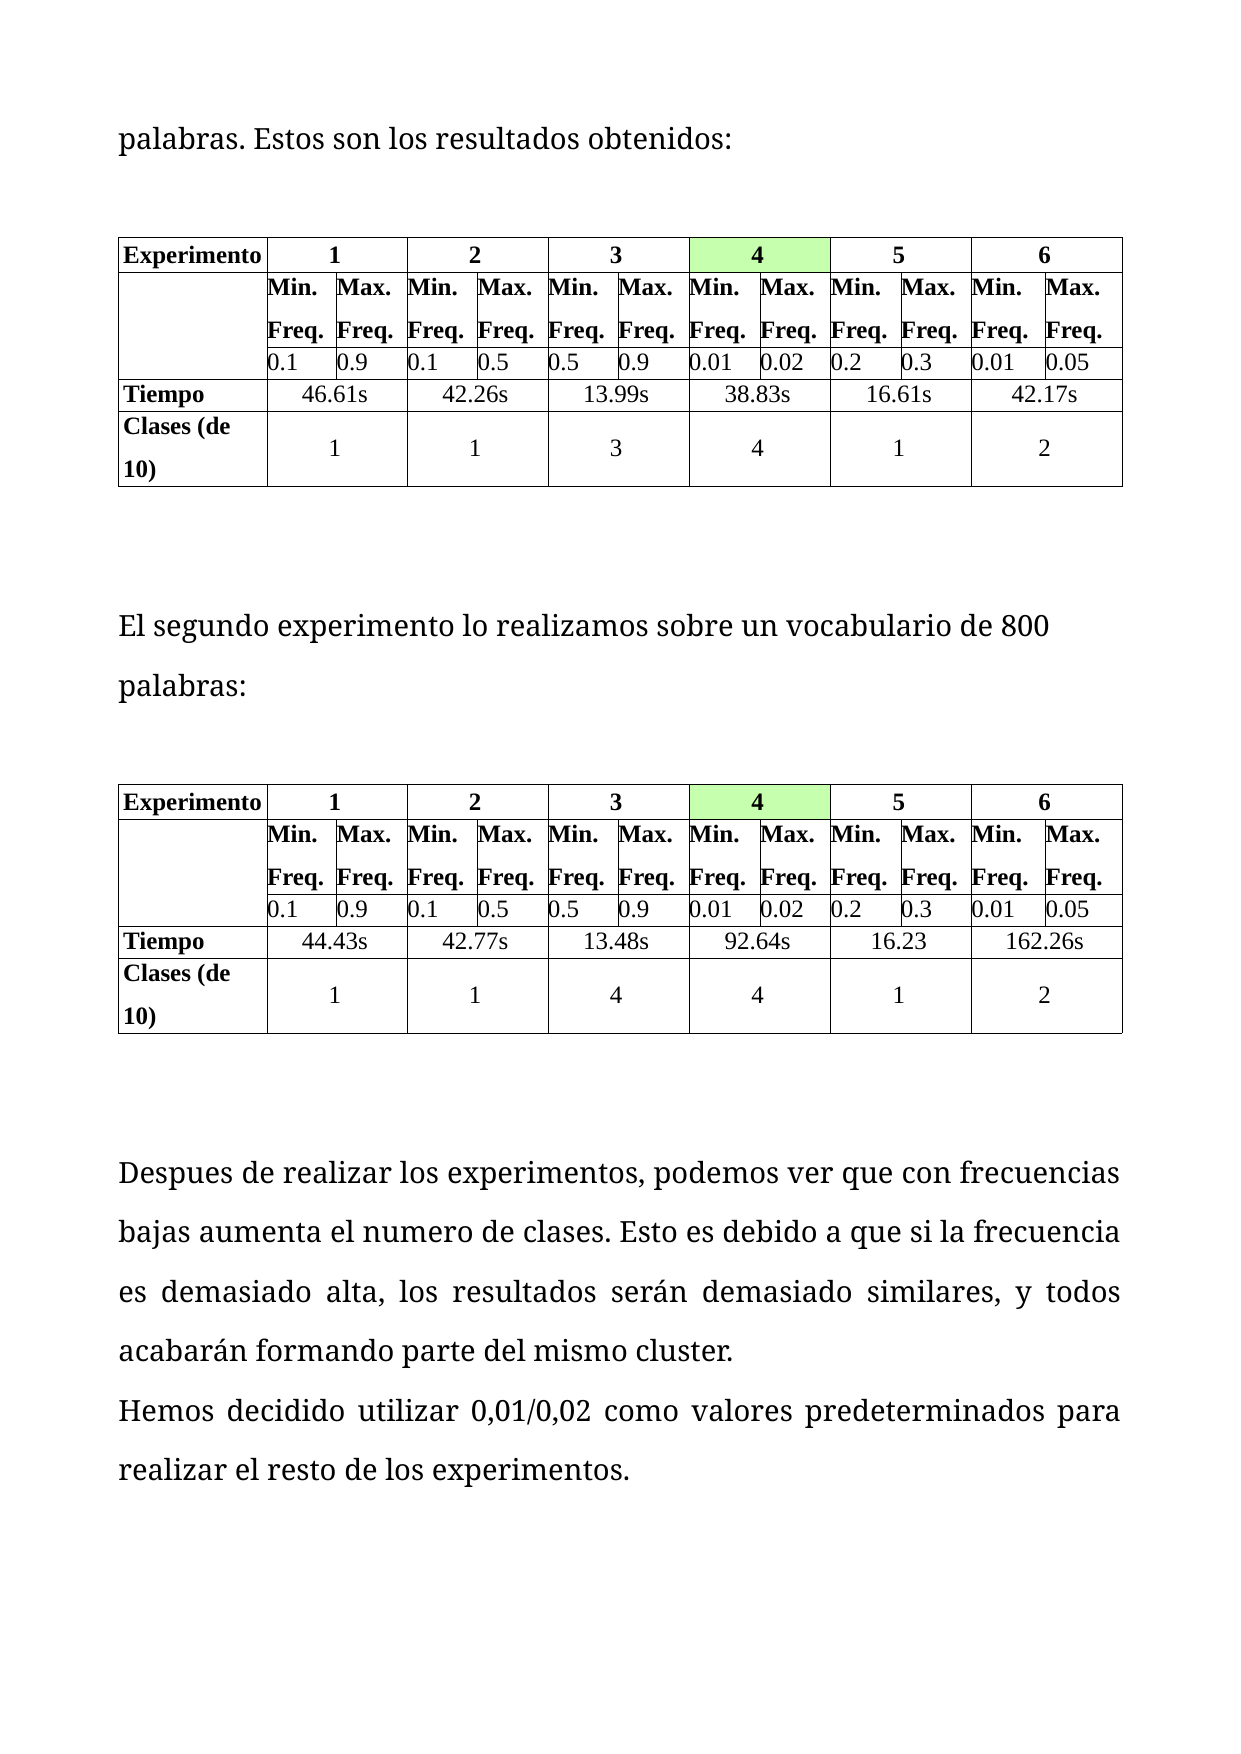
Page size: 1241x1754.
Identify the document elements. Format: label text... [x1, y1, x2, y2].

table_header 2 [408, 785, 548, 819]
table_cell 4 [690, 412, 830, 486]
table_cell 1 [268, 959, 407, 1033]
table_cell Min. Freq. [268, 820, 336, 894]
text Hemos decidido utilizar 0,01/0,02 como valores predeterminados para realizar el resto de los experimentos. [118, 1390, 1122, 1489]
table_cell Clases (de 10) [119, 959, 267, 1033]
table_cell 44.43s [268, 927, 407, 958]
table_cell 2 [972, 412, 1122, 486]
text palabras. Estos son los resultados obtenidos: [118, 118, 1122, 158]
table_header 2 [408, 238, 548, 272]
table_cell Max. Freq. [619, 820, 689, 894]
table_cell 16.61s [831, 380, 971, 411]
table_cell 0.3 [902, 895, 971, 926]
table_cell 0.9 [337, 348, 407, 379]
table_cell Max. Freq. [1046, 273, 1122, 347]
table_cell Max. Freq. [478, 273, 548, 347]
table_cell 0.5 [478, 895, 548, 926]
table_cell 0.02 [761, 348, 830, 379]
table_cell 1 [408, 959, 548, 1033]
table_cell Min. Freq. [972, 273, 1045, 347]
table_cell Max. Freq. [761, 273, 830, 347]
table_cell [119, 273, 267, 379]
table_cell 1 [408, 412, 548, 486]
table_cell 0.01 [972, 348, 1045, 379]
table_cell 42.77s [408, 927, 548, 958]
table_cell 0.2 [831, 348, 901, 379]
table_cell 162.26s [972, 927, 1122, 958]
text Despues de realizar los experimentos, podemos ver que con frecuencias bajas aumenta el numero de clases. Esto es debido a que si la frecuencia es demasiado alta, los resultados serán demasiado similares, y todos acabarán formando parte del mismo cluster. [118, 1152, 1122, 1370]
table_cell 0.1 [268, 895, 336, 926]
table_cell Max. Freq. [478, 820, 548, 894]
table_cell 0.5 [478, 348, 548, 379]
table_cell 0.05 [1046, 895, 1122, 926]
table_cell 92.64s [690, 927, 830, 958]
table_header 3 [549, 238, 689, 272]
table_cell Min. Freq. [690, 820, 760, 894]
table_cell Max. Freq. [337, 820, 407, 894]
table_cell 4 [549, 959, 689, 1033]
table_cell Max. Freq. [337, 273, 407, 347]
table_cell Max. Freq. [902, 273, 971, 347]
table_cell Max. Freq. [902, 820, 971, 894]
table_header 1 [268, 785, 407, 819]
table_cell Min. Freq. [549, 273, 618, 347]
table_header 4 [690, 238, 830, 272]
table_cell Min. Freq. [972, 820, 1045, 894]
table_cell 0.3 [902, 348, 971, 379]
table_cell 1 [268, 412, 407, 486]
table_cell Tiempo [119, 927, 267, 958]
table_cell 0.01 [690, 895, 760, 926]
table_cell 0.9 [619, 895, 689, 926]
table_header 1 [268, 238, 407, 272]
table_cell Min. Freq. [690, 273, 760, 347]
table_cell 38.83s [690, 380, 830, 411]
table_header 6 [972, 238, 1122, 272]
table_cell 0.2 [831, 895, 901, 926]
table_header 4 [690, 785, 830, 819]
text El segundo experimento lo realizamos sobre un vocabulario de 800 palabras: [118, 605, 1122, 704]
table_cell Clases (de 10) [119, 412, 267, 486]
table_cell 16.23 [831, 927, 971, 958]
table_cell 3 [549, 412, 689, 486]
table_cell Max. Freq. [1046, 820, 1122, 894]
table_header 5 [831, 785, 971, 819]
table_header 5 [831, 238, 971, 272]
table_cell Min. Freq. [831, 820, 901, 894]
table_cell 0.5 [549, 895, 618, 926]
table_cell Min. Freq. [268, 273, 336, 347]
table_cell Max. Freq. [761, 820, 830, 894]
table_header Experimento [119, 238, 267, 272]
table_cell 13.99s [549, 380, 689, 411]
table_cell 0.1 [408, 895, 477, 926]
table_cell 1 [831, 959, 971, 1033]
table_cell 0.1 [408, 348, 477, 379]
table_cell 0.02 [761, 895, 830, 926]
table_header 6 [972, 785, 1122, 819]
table_header 3 [549, 785, 689, 819]
table_cell Min. Freq. [408, 820, 477, 894]
table_cell 0.05 [1046, 348, 1122, 379]
table_cell Max. Freq. [619, 273, 689, 347]
table_cell 4 [690, 959, 830, 1033]
table_cell 42.26s [408, 380, 548, 411]
table_cell Min. Freq. [831, 273, 901, 347]
table_cell 0.01 [690, 348, 760, 379]
table_cell 0.01 [972, 895, 1045, 926]
table_header Experimento [119, 785, 267, 819]
table_cell 42.17s [972, 380, 1122, 411]
table_cell 0.1 [268, 348, 336, 379]
table_cell 13.48s [549, 927, 689, 958]
table_cell 1 [831, 412, 971, 486]
table_cell 0.9 [337, 895, 407, 926]
table_cell Min. Freq. [549, 820, 618, 894]
table_cell 0.5 [549, 348, 618, 379]
table_cell Min. Freq. [408, 273, 477, 347]
table_cell [119, 820, 267, 926]
table_cell Tiempo [119, 380, 267, 411]
table_cell 0.9 [619, 348, 689, 379]
table_cell 2 [972, 959, 1122, 1033]
table_cell 46.61s [268, 380, 407, 411]
